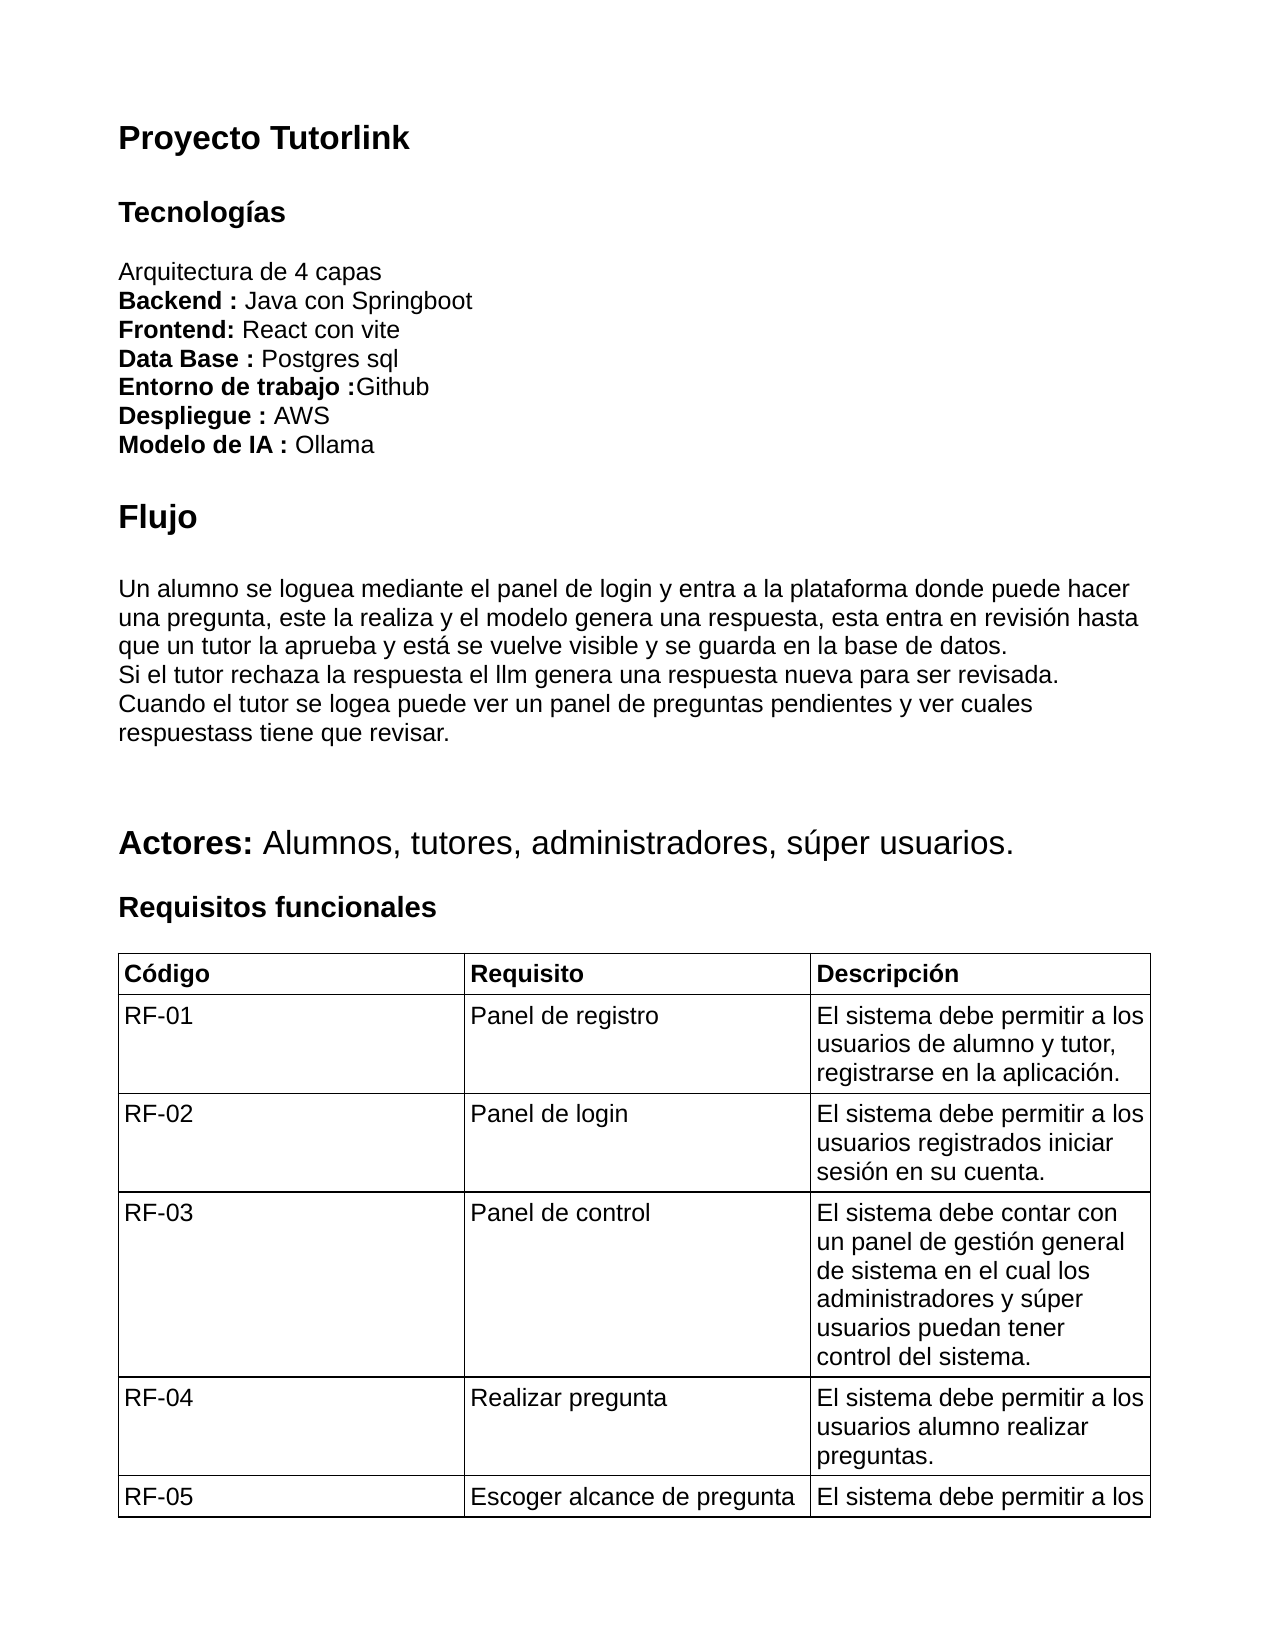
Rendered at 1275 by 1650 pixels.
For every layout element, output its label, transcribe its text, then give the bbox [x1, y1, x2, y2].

table_cell Panel de login [465, 1094, 810, 1191]
text Flujo [118, 497, 1157, 535]
table_cell El sistema debe permitir a los [811, 1476, 1150, 1516]
table_cell El sistema debe permitir a los usuarios registrados iniciar sesión en su cuenta. [811, 1094, 1150, 1191]
table_cell El sistema debe contar con un panel de gestión general de sistema en el cual los administradores y súper usuarios puedan tener control del sistema. [811, 1193, 1150, 1376]
table_cell Escoger alcance de pregunta [465, 1476, 810, 1516]
table_cell RF-02 [119, 1094, 464, 1191]
table_header Requisito [465, 954, 810, 994]
text Data Base : Postgres sql [118, 343, 1157, 372]
table_cell El sistema debe permitir a los usuarios de alumno y tutor, registrarse en la aplicación. [811, 995, 1150, 1093]
text Backend : Java con Springboot [118, 286, 1157, 315]
table_header Código [119, 954, 464, 994]
text Si el tutor rechaza la respuesta el llm genera una respuesta nueva para ser revisada. [118, 660, 1157, 689]
text Cuando el tutor se logea puede ver un panel de preguntas pendientes y ver cuales respuestass tiene que revisar. [118, 689, 1157, 746]
text Entorno de trabajo :Github [118, 372, 1157, 401]
text Frontend: React con vite [118, 315, 1157, 343]
text Proyecto Tutorlink [118, 118, 1157, 157]
table_cell Panel de control [465, 1193, 810, 1376]
text Despliegue : AWS [118, 401, 1157, 430]
table_cell El sistema debe permitir a los usuarios alumno realizar preguntas. [811, 1378, 1150, 1475]
text Actores: Alumnos, tutores, administradores, súper usuarios. [118, 823, 1157, 862]
table_cell RF-03 [119, 1193, 464, 1376]
text Arquitectura de 4 capas [118, 257, 1157, 286]
text Un alumno se loguea mediante el panel de login y entra a la plataforma donde puede hacer una pregunta, este la realiza y el modelo genera una respuesta, esta entra en revisión hasta que un tutor la aprueba y está se vuelve visible y se guarda en la base de datos. [118, 574, 1157, 660]
text Requisitos funcionales [118, 890, 1157, 924]
table_cell Realizar pregunta [465, 1378, 810, 1475]
table_cell RF-01 [119, 995, 464, 1093]
table_header Descripción [811, 954, 1150, 994]
table_cell RF-05 [119, 1476, 464, 1516]
text Tecnologías [118, 195, 1157, 228]
table_cell Panel de registro [465, 995, 810, 1093]
table_cell RF-04 [119, 1378, 464, 1475]
text Modelo de IA : Ollama [118, 430, 1157, 458]
